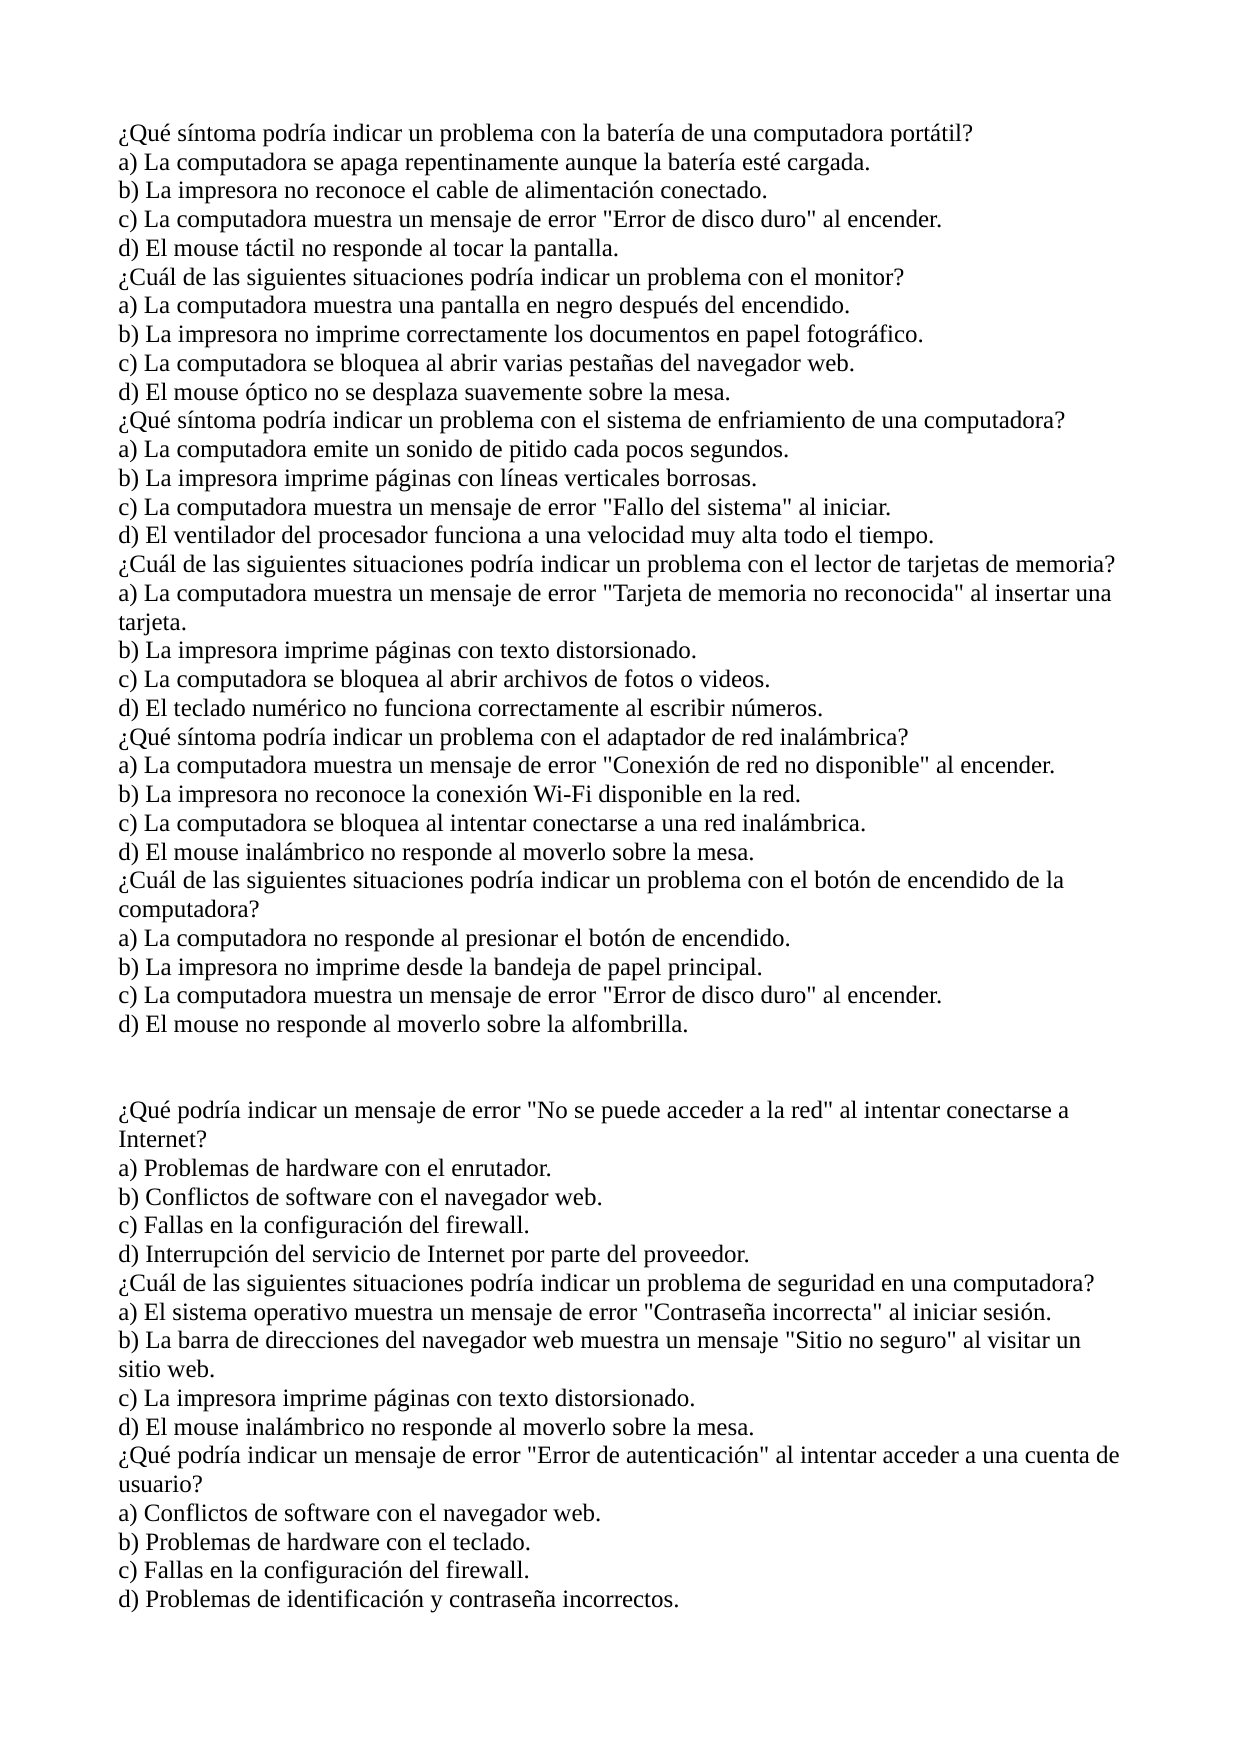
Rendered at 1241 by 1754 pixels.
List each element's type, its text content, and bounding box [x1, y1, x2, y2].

text d) El mouse no responde al moverlo sobre la alfombrilla. [118, 1009, 1122, 1038]
text d) El mouse óptico no se desplaza suavemente sobre la mesa. [118, 377, 1122, 406]
text c) La impresora imprime páginas con texto distorsionado. [118, 1383, 1122, 1412]
text d) El teclado numérico no funciona correctamente al escribir números. [118, 693, 1122, 722]
text c) La computadora se bloquea al intentar conectarse a una red inalámbrica. [118, 808, 1122, 837]
text a) Conflictos de software con el navegador web. [118, 1498, 1122, 1527]
text b) Problemas de hardware con el teclado. [118, 1527, 1122, 1556]
text d) El mouse táctil no responde al tocar la pantalla. [118, 233, 1122, 262]
text ¿Qué síntoma podría indicar un problema con el sistema de enfriamiento de una computadora? [118, 406, 1122, 434]
text b) La impresora no imprime desde la bandeja de papel principal. [118, 952, 1122, 981]
text a) El sistema operativo muestra un mensaje de error "Contraseña incorrecta" al iniciar sesión. [118, 1297, 1122, 1326]
text b) La impresora no reconoce el cable de alimentación conectado. [118, 176, 1122, 204]
text a) La computadora muestra un mensaje de error "Tarjeta de memoria no reconocida" al insertar una tarjeta. [118, 578, 1122, 636]
text b) La impresora no reconoce la conexión Wi-Fi disponible en la red. [118, 779, 1122, 808]
text ¿Qué podría indicar un mensaje de error "Error de autenticación" al intentar acceder a una cuenta de usuario? [118, 1441, 1122, 1498]
text a) La computadora no responde al presionar el botón de encendido. [118, 923, 1122, 952]
text ¿Cuál de las siguientes situaciones podría indicar un problema con el botón de encendido de la computadora? [118, 866, 1122, 923]
text ¿Qué síntoma podría indicar un problema con la batería de una computadora portátil? [118, 118, 1122, 147]
text a) La computadora se apaga repentinamente aunque la batería esté cargada. [118, 147, 1122, 176]
text c) Fallas en la configuración del firewall. [118, 1556, 1122, 1584]
text ¿Qué podría indicar un mensaje de error "No se puede acceder a la red" al intentar conectarse a Internet? [118, 1096, 1122, 1153]
text c) La computadora muestra un mensaje de error "Fallo del sistema" al iniciar. [118, 492, 1122, 521]
text b) La impresora imprime páginas con líneas verticales borrosas. [118, 463, 1122, 492]
text d) El mouse inalámbrico no responde al moverlo sobre la mesa. [118, 837, 1122, 866]
text ¿Cuál de las siguientes situaciones podría indicar un problema con el lector de tarjetas de memoria? [118, 549, 1122, 578]
text c) Fallas en la configuración del firewall. [118, 1211, 1122, 1239]
text ¿Cuál de las siguientes situaciones podría indicar un problema de seguridad en una computadora? [118, 1268, 1122, 1297]
text c) La computadora muestra un mensaje de error "Error de disco duro" al encender. [118, 204, 1122, 233]
text b) La impresora no imprime correctamente los documentos en papel fotográfico. [118, 319, 1122, 348]
text d) El ventilador del procesador funciona a una velocidad muy alta todo el tiempo. [118, 521, 1122, 549]
text a) La computadora muestra un mensaje de error "Conexión de red no disponible" al encender. [118, 751, 1122, 779]
text d) Interrupción del servicio de Internet por parte del proveedor. [118, 1239, 1122, 1268]
text c) La computadora se bloquea al abrir varias pestañas del navegador web. [118, 348, 1122, 377]
text d) Problemas de identificación y contraseña incorrectos. [118, 1584, 1122, 1613]
text c) La computadora muestra un mensaje de error "Error de disco duro" al encender. [118, 981, 1122, 1009]
text ¿Qué síntoma podría indicar un problema con el adaptador de red inalámbrica? [118, 722, 1122, 751]
text a) Problemas de hardware con el enrutador. [118, 1153, 1122, 1182]
text d) El mouse inalámbrico no responde al moverlo sobre la mesa. [118, 1412, 1122, 1441]
text a) La computadora muestra una pantalla en negro después del encendido. [118, 291, 1122, 319]
text b) Conflictos de software con el navegador web. [118, 1182, 1122, 1211]
text b) La impresora imprime páginas con texto distorsionado. [118, 636, 1122, 664]
text a) La computadora emite un sonido de pitido cada pocos segundos. [118, 434, 1122, 463]
text ¿Cuál de las siguientes situaciones podría indicar un problema con el monitor? [118, 262, 1122, 291]
text b) La barra de direcciones del navegador web muestra un mensaje "Sitio no seguro" al visitar un sitio web. [118, 1326, 1122, 1383]
text c) La computadora se bloquea al abrir archivos de fotos o videos. [118, 664, 1122, 693]
